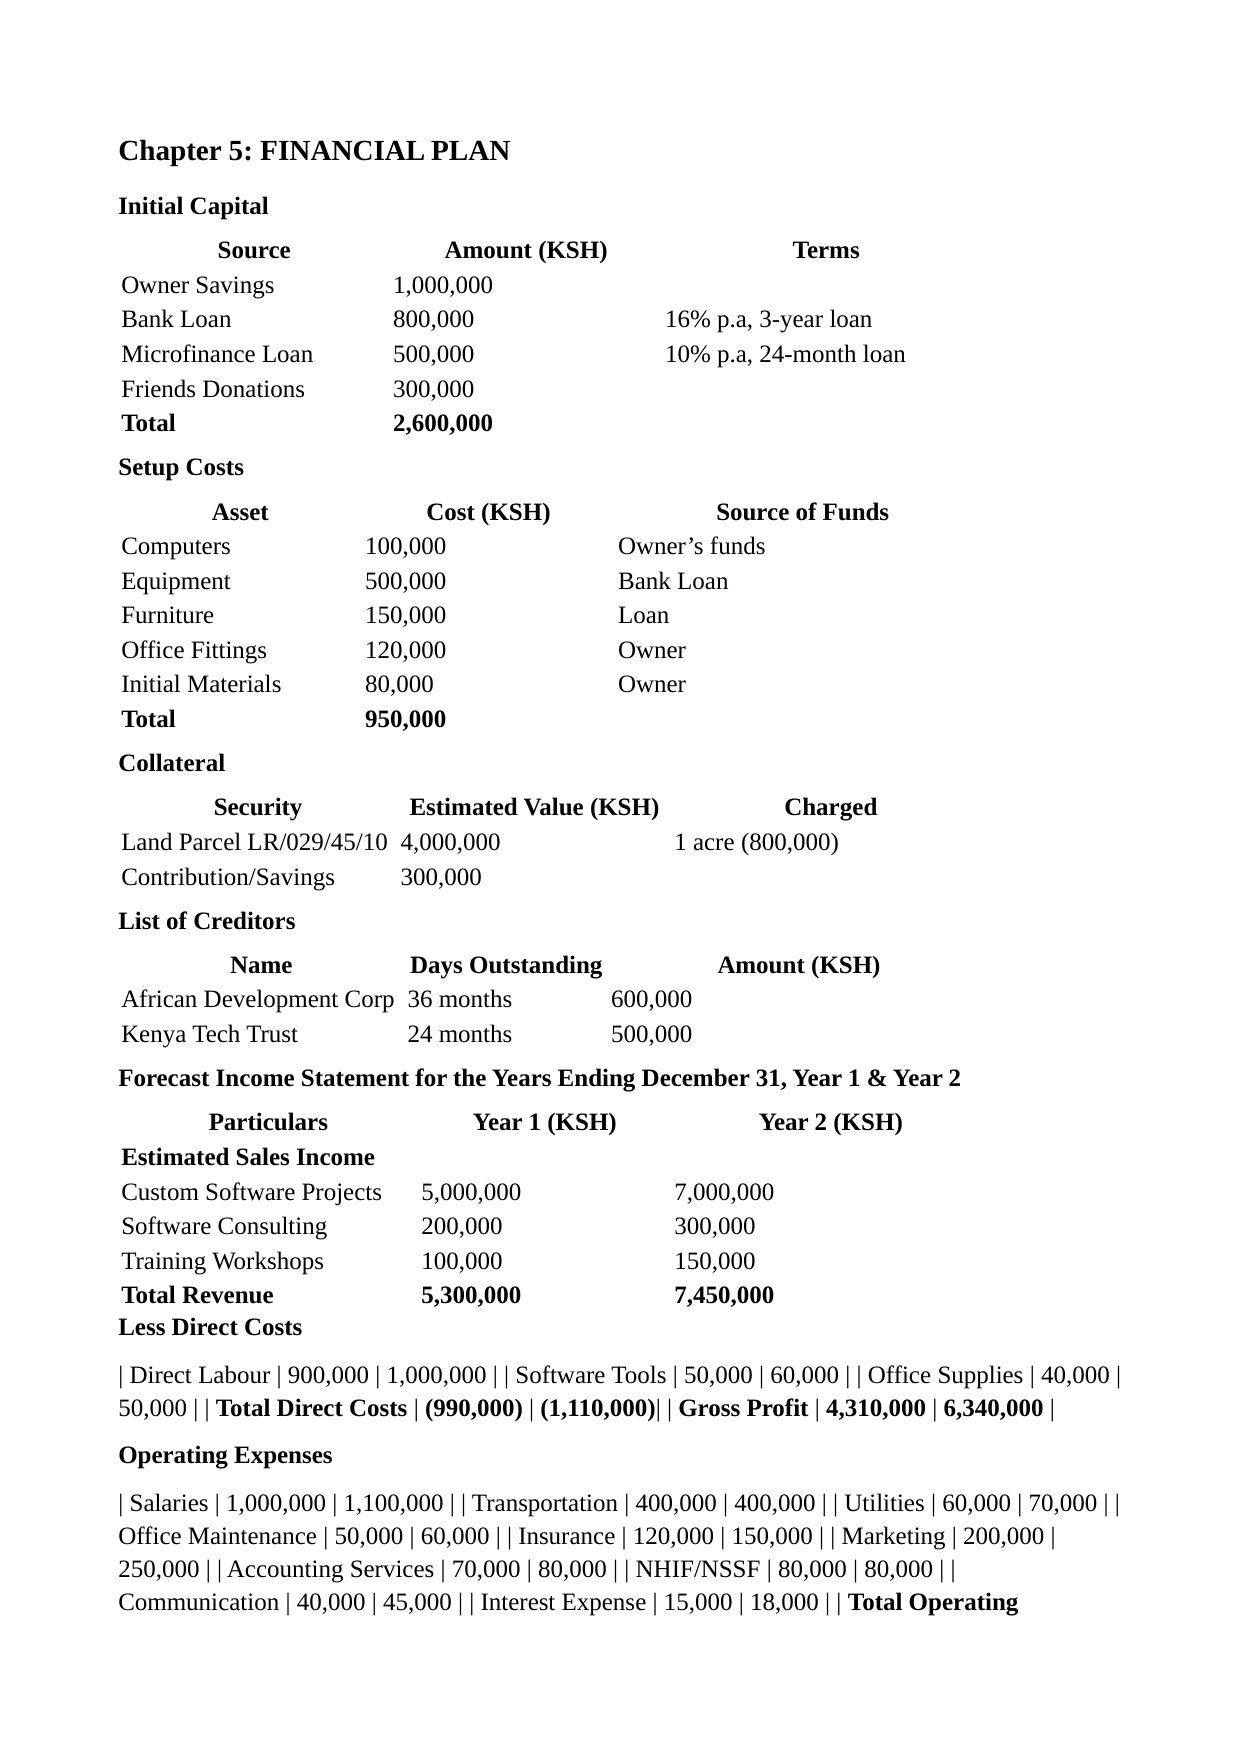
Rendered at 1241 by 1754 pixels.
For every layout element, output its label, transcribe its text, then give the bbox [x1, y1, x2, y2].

table_cell Equipment [118, 563, 362, 597]
table_header Particulars [118, 1105, 418, 1139]
table_header Source [118, 233, 390, 267]
table_cell 200,000 [418, 1208, 671, 1243]
table_cell 300,000 [398, 859, 671, 893]
table_cell 1,000,000 [390, 267, 662, 302]
text Less Direct Costs [118, 1312, 1122, 1341]
table_header Days Outstanding [404, 947, 608, 982]
text Operating Expenses [118, 1440, 1122, 1469]
table_cell 300,000 [390, 371, 662, 405]
table_cell 24 months [404, 1016, 608, 1051]
table_header Cost (KSH) [362, 494, 615, 528]
table_cell 500,000 [362, 563, 615, 597]
table_header Amount (KSH) [608, 947, 990, 982]
table_cell [662, 267, 990, 302]
table_cell Bank Loan [615, 563, 990, 597]
table_cell 7,000,000 [671, 1174, 990, 1208]
subtitle List of Creditors [118, 906, 1122, 934]
subtitle Setup Costs [118, 452, 1122, 481]
table_cell Microfinance Loan [118, 336, 390, 371]
subtitle Chapter 5: FINANCIAL PLAN [118, 133, 1122, 166]
table_cell 5,300,000 [418, 1278, 671, 1312]
table_cell Friends Donations [118, 371, 390, 405]
table_cell [418, 1139, 671, 1174]
table_header Terms [662, 233, 990, 267]
table_cell Contribution/Savings [118, 859, 397, 893]
table_header Source of Funds [615, 494, 990, 528]
table_cell 500,000 [390, 336, 662, 371]
table_header Security [118, 790, 397, 824]
table_cell 950,000 [362, 701, 615, 736]
table_cell Furniture [118, 598, 362, 632]
table_cell Owner Savings [118, 267, 390, 302]
table_header Charged [671, 790, 990, 824]
table_cell 1 acre (800,000) [671, 824, 990, 859]
table_cell 150,000 [671, 1243, 990, 1277]
table_cell 100,000 [418, 1243, 671, 1277]
table_header Asset [118, 494, 362, 528]
table_cell 100,000 [362, 528, 615, 563]
table_header Amount (KSH) [390, 233, 662, 267]
table_cell 600,000 [608, 982, 990, 1016]
table_cell 2,600,000 [390, 405, 662, 440]
table_cell Office Fittings [118, 632, 362, 667]
table_cell 5,000,000 [418, 1174, 671, 1208]
table_cell 7,450,000 [671, 1278, 990, 1312]
text | Salaries | 1,000,000 | 1,100,000 | | Transportation | 400,000 | 400,000 | | Utilities | 60,000 | 70,000 | | Office Maintenance | 50,000 | 60,000 | | Insurance | 120,000 | 150,000 | | Marketing | 200,000 | 250,000 | | Accounting Services | 70,000 | 80,000 | | NHIF/NSSF | 80,000 | 80,000 | | Communication | 40,000 | 45,000 | | Interest Expense | 15,000 | 18,000 | | Total Operating [118, 1488, 1122, 1616]
table_cell Loan [615, 598, 990, 632]
table_cell [662, 371, 990, 405]
table_cell 500,000 [608, 1016, 990, 1051]
table_cell 10% p.a, 24-month loan [662, 336, 990, 371]
table_cell Owner’s funds [615, 528, 990, 563]
table_header Name [118, 947, 404, 982]
table_cell Training Workshops [118, 1243, 418, 1277]
table_cell Owner [615, 667, 990, 701]
table_cell Initial Materials [118, 667, 362, 701]
table_cell [662, 405, 990, 440]
table_cell Total [118, 701, 362, 736]
table_cell 120,000 [362, 632, 615, 667]
table_cell 4,000,000 [398, 824, 671, 859]
table_cell Kenya Tech Trust [118, 1016, 404, 1051]
table_cell Computers [118, 528, 362, 563]
subtitle Forecast Income Statement for the Years Ending December 31, Year 1 & Year 2 [118, 1063, 1122, 1092]
table_cell Land Parcel LR/029/45/10 [118, 824, 397, 859]
table_header Estimated Value (KSH) [398, 790, 671, 824]
table_cell [671, 859, 990, 893]
text | Direct Labour | 900,000 | 1,000,000 | | Software Tools | 50,000 | 60,000 | | Office Supplies | 40,000 | 50,000 | | Total Direct Costs | (990,000) | (1,110,000)| | Gross Profit | 4,310,000 | 6,340,000 | [118, 1360, 1122, 1421]
table_header Year 1 (KSH) [418, 1105, 671, 1139]
table_cell 16% p.a, 3-year loan [662, 302, 990, 336]
table_cell Bank Loan [118, 302, 390, 336]
subtitle Initial Capital [118, 191, 1122, 220]
subtitle Collateral [118, 748, 1122, 777]
table_cell [615, 701, 990, 736]
table_cell African Development Corp [118, 982, 404, 1016]
table_cell 150,000 [362, 598, 615, 632]
table_cell Software Consulting [118, 1208, 418, 1243]
table_cell 800,000 [390, 302, 662, 336]
table_cell Total Revenue [118, 1278, 418, 1312]
table_cell 300,000 [671, 1208, 990, 1243]
table_cell Custom Software Projects [118, 1174, 418, 1208]
table_cell Owner [615, 632, 990, 667]
table_cell 80,000 [362, 667, 615, 701]
table_cell [671, 1139, 990, 1174]
table_header Year 2 (KSH) [671, 1105, 990, 1139]
table_cell Estimated Sales Income [118, 1139, 418, 1174]
table_cell 36 months [404, 982, 608, 1016]
table_cell Total [118, 405, 390, 440]
